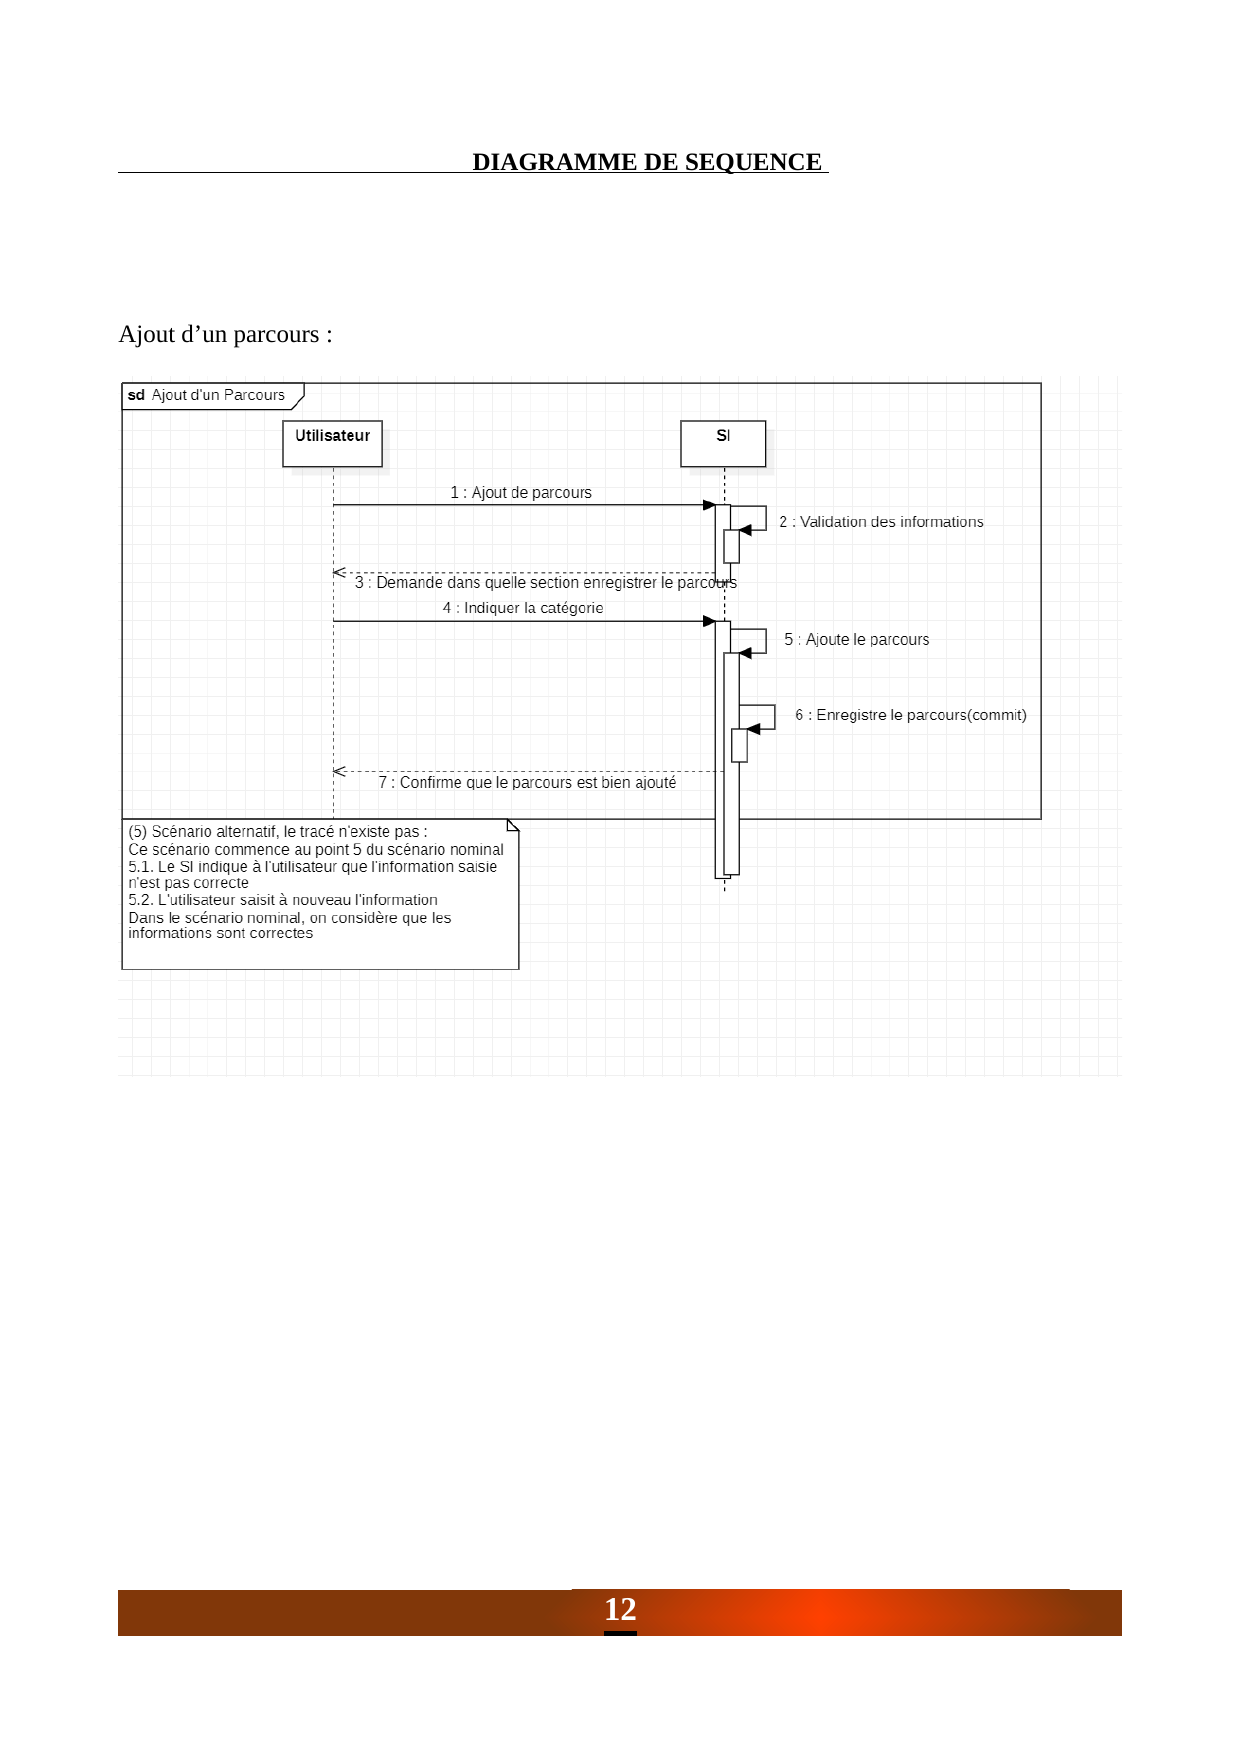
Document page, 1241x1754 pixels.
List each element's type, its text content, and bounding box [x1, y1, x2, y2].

text Ajout d’un parcours : [118, 319, 1122, 348]
text DIAGRAMME DE SEQUENCE [118, 147, 1122, 176]
picture [118, 376, 1123, 1077]
